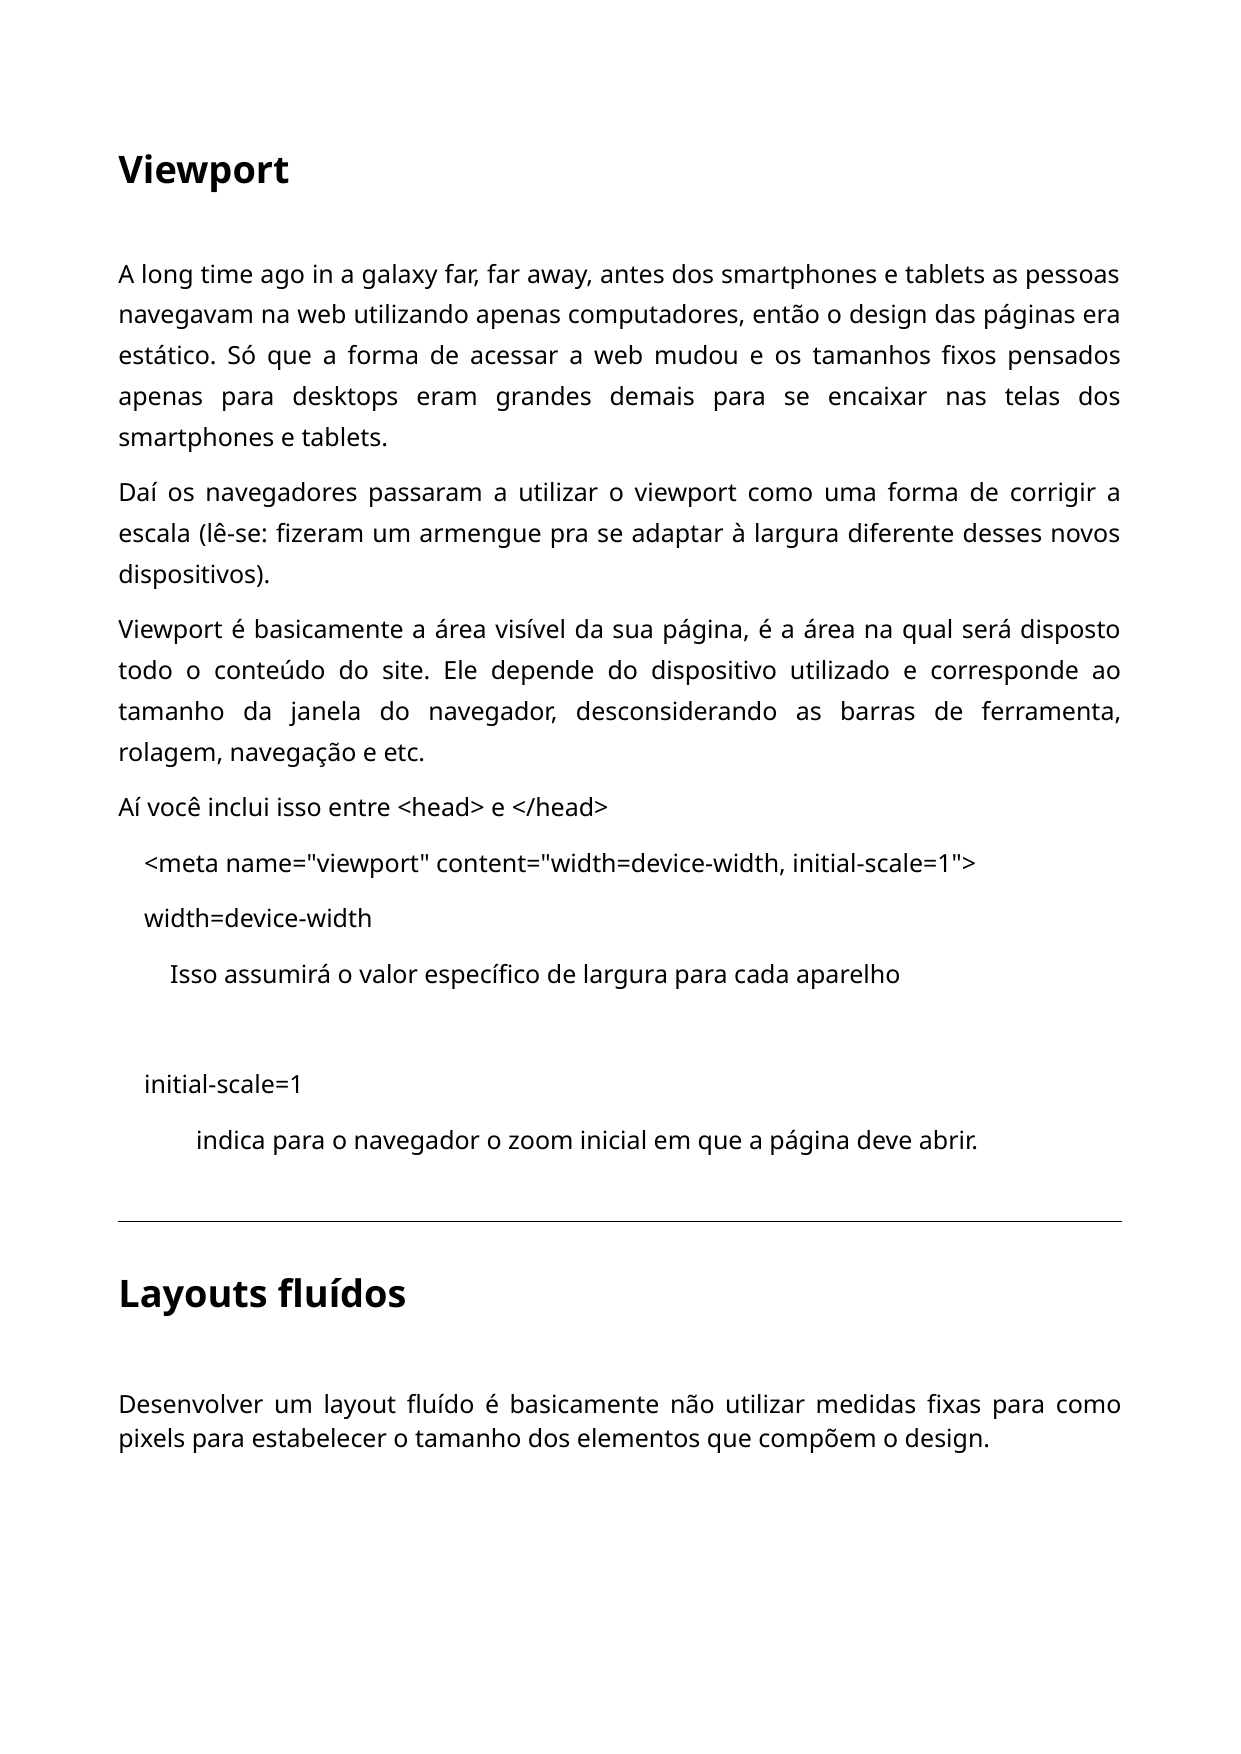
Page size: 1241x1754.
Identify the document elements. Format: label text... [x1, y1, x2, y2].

text Isso assumirá o valor específico de largura para cada aparelho [118, 956, 1122, 990]
text Daí os navegadores passaram a utilizar o viewport como uma forma de corrigir a escala (lê-se: fizeram um armengue pra se adaptar à largura diferente desses novos dispositivos). [118, 475, 1122, 591]
text initial-scale=1 [118, 1067, 1122, 1101]
text Aí você inclui isso entre <head> e </head> [118, 790, 1122, 824]
text Desenvolver um layout fluído é basicamente não utilizar medidas fixas para como pixels para estabelecer o tamanho dos elementos que compõem o design. [118, 1387, 1122, 1455]
subtitle Layouts fluídos [118, 1267, 1122, 1319]
subtitle Viewport [118, 143, 1122, 195]
text <meta name="viewport" content="width=device-width, initial-scale=1"> [118, 846, 1122, 879]
text Viewport é basicamente a área visível da sua página, é a área na qual será disposto todo o conteúdo do site. Ele depende do dispositivo utilizado e corresponde ao tamanho da janela do navegador, desconsiderando as barras de ferramenta, rolagem, navegação e etc. [118, 612, 1122, 769]
text indica para o navegador o zoom inicial em que a página deve abrir. [118, 1123, 1122, 1157]
text width=device-width [118, 901, 1122, 935]
text A long time ago in a galaxy far, far away, antes dos smartphones e tablets as pessoas navegavam na web utilizando apenas computadores, então o design das páginas era estático. Só que a forma de acessar a web mudou e os tamanhos fixos pensados apenas para desktops eram grandes demais para se encaixar nas telas dos smartphones e tablets. [118, 256, 1122, 454]
